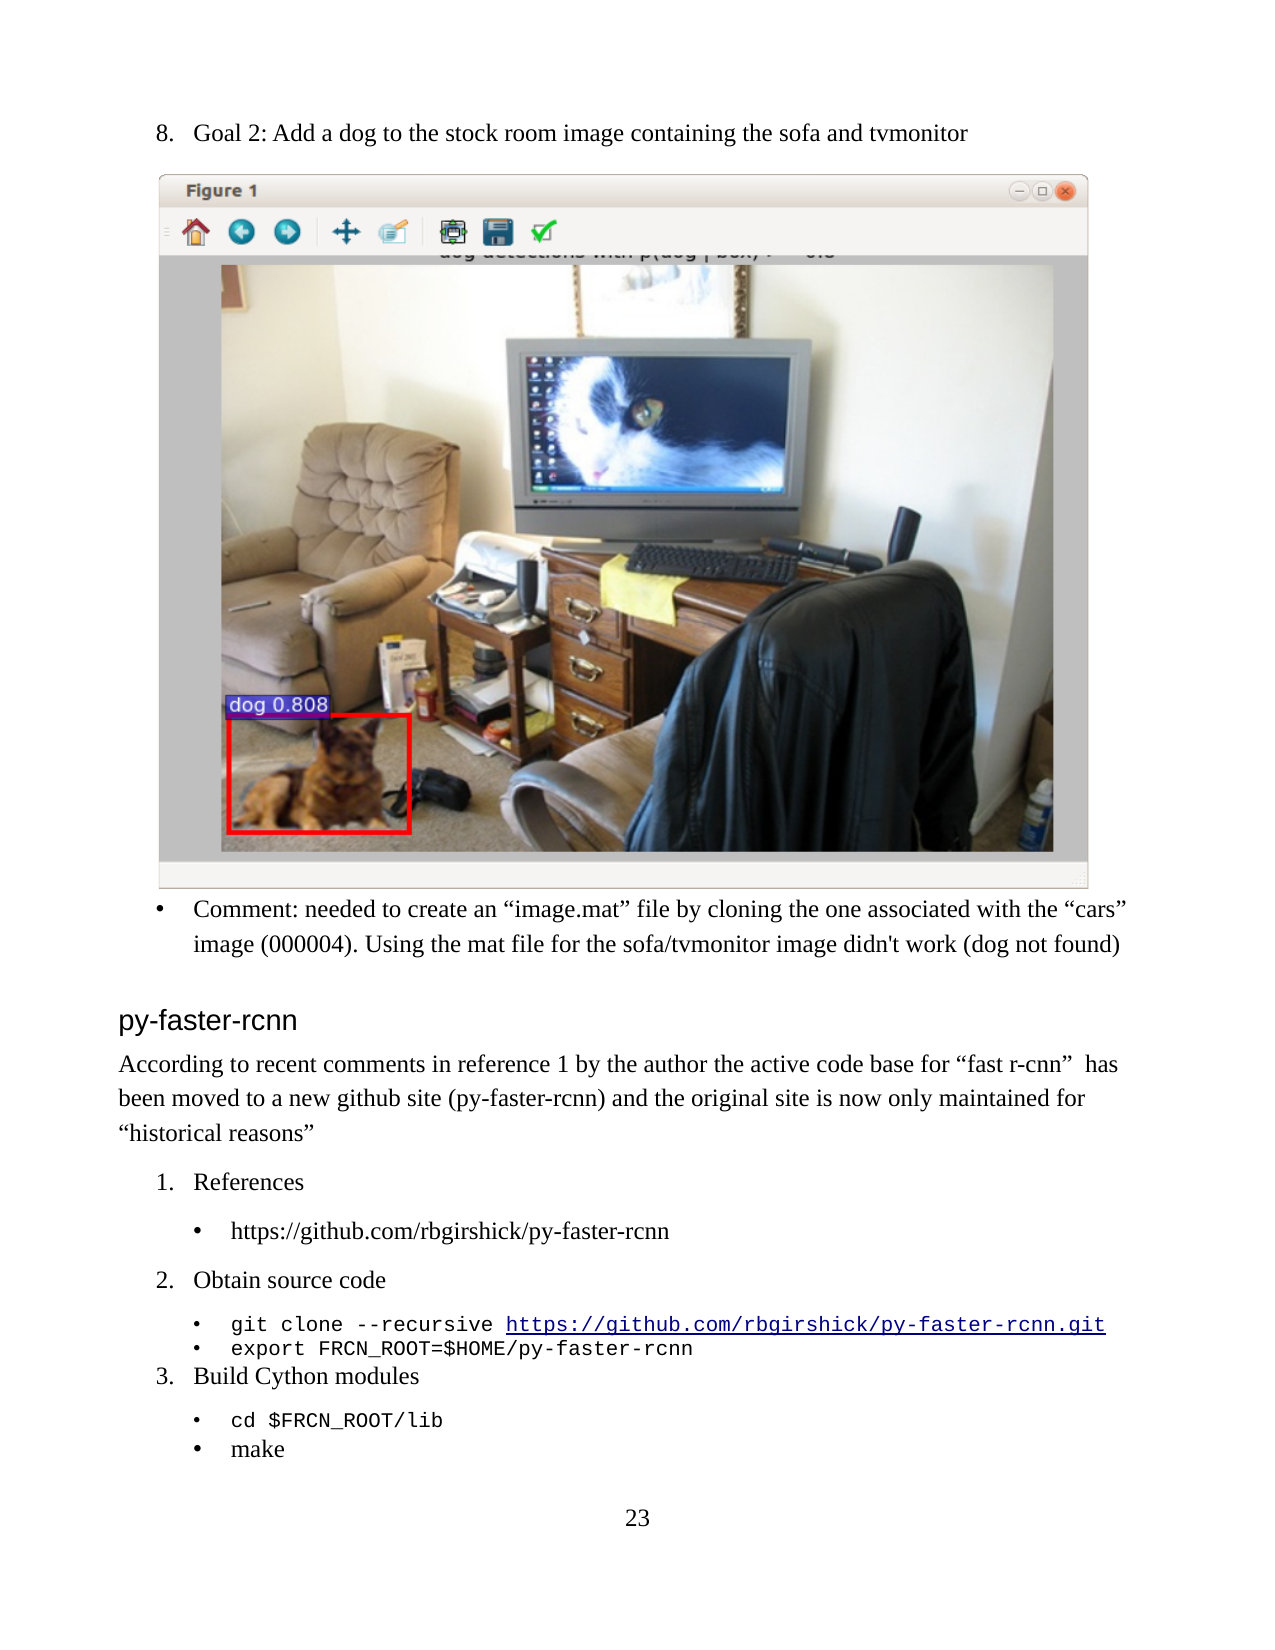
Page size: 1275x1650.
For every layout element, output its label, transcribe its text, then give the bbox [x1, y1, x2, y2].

list make [193, 1434, 1157, 1463]
list Goal 2: Add a dog to the stock room image containing the sofa and tvmonitor [156, 118, 1157, 147]
list cd $FRCN_ROOT/lib [193, 1410, 1157, 1434]
list https://github.com/rbgirshick/py-faster-rcnn [193, 1216, 1157, 1245]
list Build Cython modules [156, 1361, 1157, 1390]
list Obtain source code [156, 1265, 1157, 1294]
list References [156, 1167, 1157, 1196]
picture [158, 174, 1089, 889]
list git clone --recursive https://github.com/rbgirshick/py-faster-rcnn.git [193, 1314, 1157, 1338]
list export FRCN_ROOT=$HOME/py-faster-rcnn [193, 1338, 1157, 1361]
subtitle py-faster-rcnn [118, 1003, 1157, 1036]
text According to recent comments in reference 1 by the author the active code base for “fast r-cnn” has been moved to a new github site (py-faster-rcnn) and the original site is now only maintained for “historical reasons” [118, 1049, 1157, 1147]
list Comment: needed to create an “image.mat” file by cloning the one associated with the “cars” image (000004). Using the mat file for the sofa/tvmonitor image didn't work (dog not found) [156, 167, 1157, 957]
